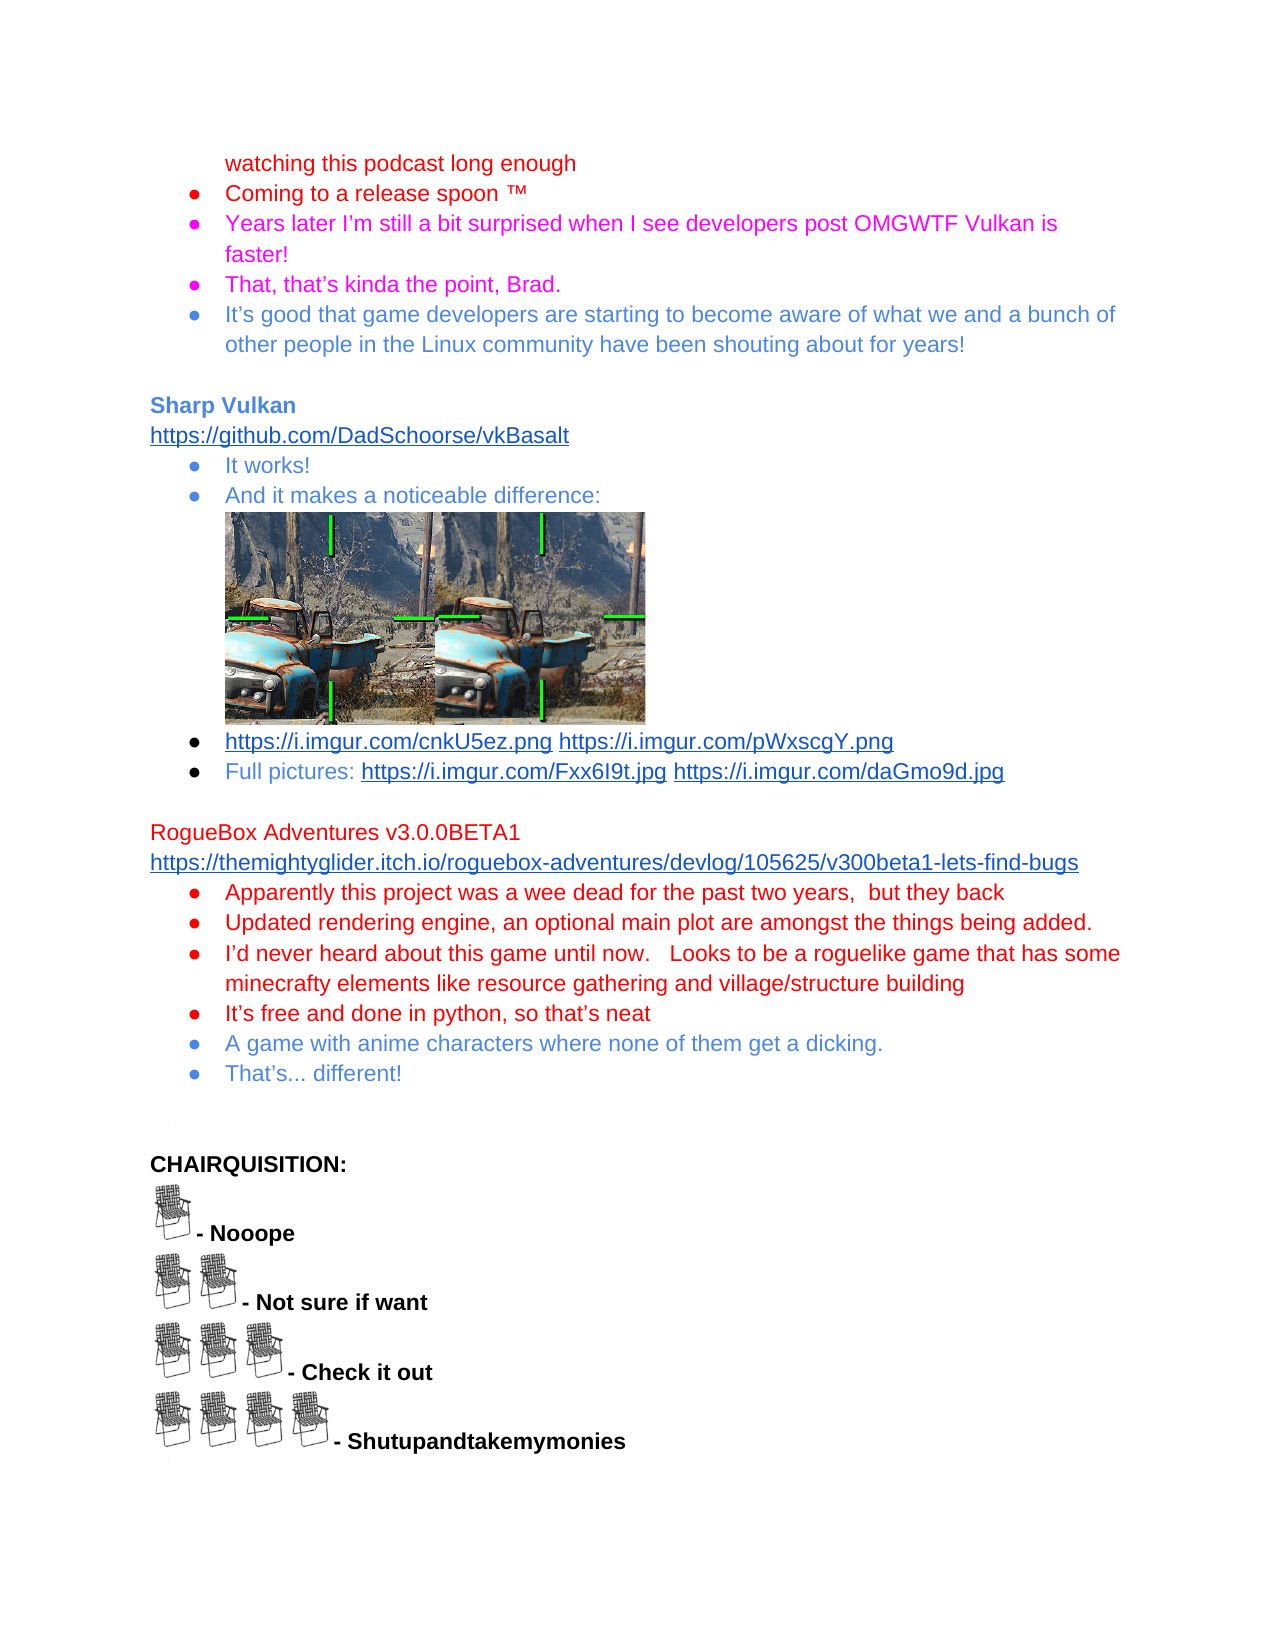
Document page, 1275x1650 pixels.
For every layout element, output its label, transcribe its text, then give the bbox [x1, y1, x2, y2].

list I’d never heard about this game until now. Looks to be a roguelike game that has some minecrafty elements like resource gathering and village/structure building [187, 939, 1125, 996]
picture [150, 1181, 196, 1242]
list It’s good that game developers are starting to become aware of what we and a bunch of other people in the Linux community have been shouting about for years! [187, 301, 1125, 358]
list watching this podcast long enough [187, 150, 1125, 176]
text - Not sure if want [150, 1250, 1125, 1316]
text CHAIRQUISITION: - Nooope [150, 1151, 1125, 1246]
list Years later I’m still a bit surprised when I see developers post OMGWTF Vulkan is faster! [187, 210, 1125, 267]
list Full pictures: https://i.imgur.com/Fxx6I9t.jpg https://i.imgur.com/daGmo9d.jpg [187, 758, 1125, 784]
text - Shutupandtakemymonies [150, 1389, 1125, 1454]
list It’s free and done in python, so that’s neat [187, 1000, 1125, 1026]
picture [150, 1388, 334, 1449]
text - Check it out [150, 1319, 1125, 1385]
list https://i.imgur.com/cnkU5ez.png https://i.imgur.com/pWxscgY.png [187, 728, 1125, 754]
list That, that’s kinda the point, Brad. [187, 271, 1125, 297]
list That’s... different! [187, 1060, 1125, 1087]
list And it makes a noticeable difference: [187, 482, 1125, 509]
picture [225, 512, 646, 725]
list It works! [187, 452, 1125, 478]
text Sharp Vulkan [150, 392, 1125, 418]
text RogueBox Adventures v3.0.0BETA1 [150, 819, 1125, 845]
list Coming to a release spoon ™ [187, 180, 1125, 207]
list Apparently this project was a wee dead for the past two years, but they back [187, 879, 1125, 905]
text https://github.com/DadSchoorse/vkBasalt [150, 422, 1125, 448]
picture [150, 1319, 288, 1380]
list A game with anime characters where none of them get a dicking. [187, 1030, 1125, 1056]
list Updated rendering engine, an optional main plot are amongst the things being added. [187, 909, 1125, 936]
picture [150, 1250, 242, 1311]
text https://themightyglider.itch.io/roguebox-adventures/devlog/105625/v300beta1-lets-find-bugs [150, 849, 1125, 875]
